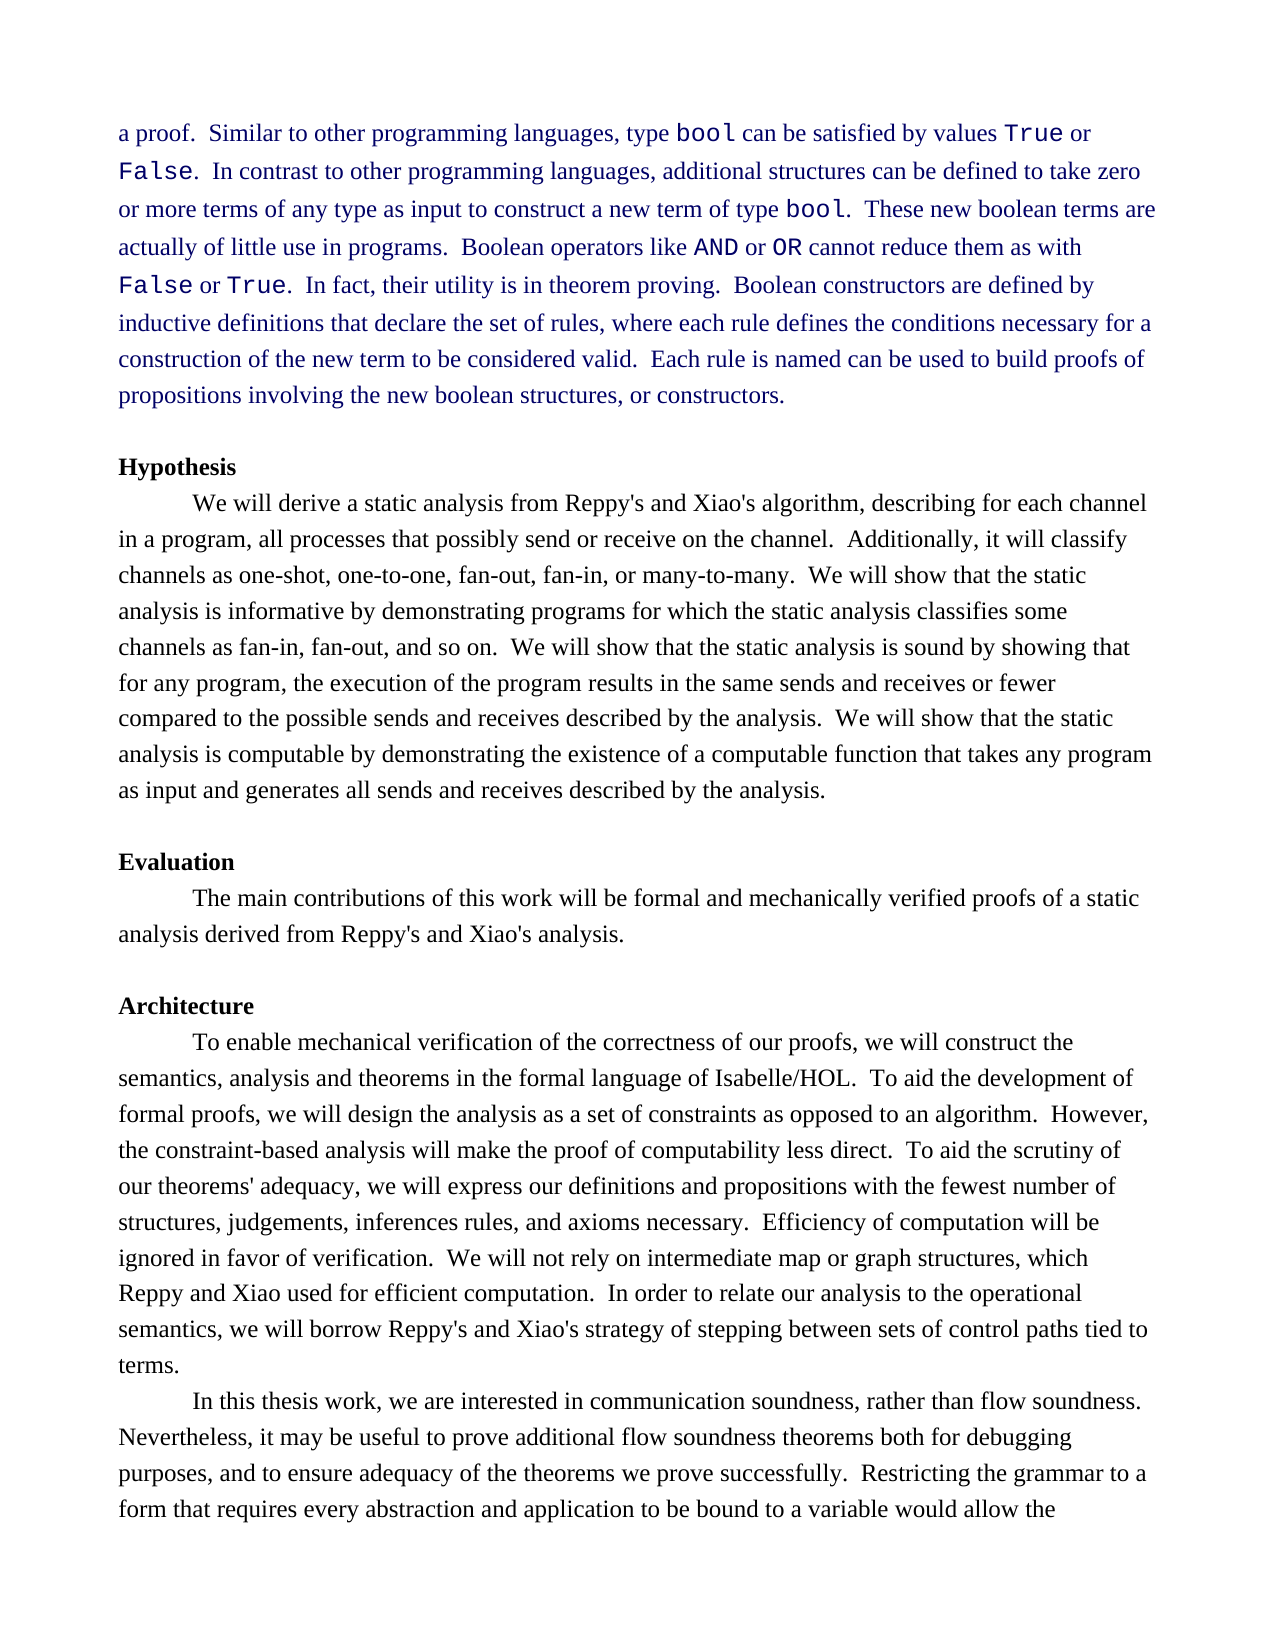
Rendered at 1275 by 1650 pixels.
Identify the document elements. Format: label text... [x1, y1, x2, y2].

text We will derive a static analysis from Reppy's and Xiao's algorithm, describing for each channel in a program, all processes that possibly send or receive on the channel. Additionally, it will classify channels as one-shot, one-to-one, fan-out, fan-in, or many-to-many. We will show that the static analysis is informative by demonstrating programs for which the static analysis classifies some channels as fan-in, fan-out, and so on. We will show that the static analysis is sound by showing that for any program, the execution of the program results in the same sends and receives or fewer compared to the possible sends and receives described by the analysis. We will show that the static analysis is computable by demonstrating the existence of a computable function that takes any program as input and generates all sends and receives described by the analysis. [118, 488, 1157, 804]
text Hypothesis [118, 452, 1157, 481]
text Architecture [118, 991, 1157, 1020]
text In this thesis work, we are interested in communication soundness, rather than flow soundness. Nevertheless, it may be useful to prove additional flow soundness theorems both for debugging purposes, and to ensure adequacy of the theorems we prove successfully. Restricting the grammar to a form that requires every abstraction and application to be bound to a variable would allow the [118, 1386, 1157, 1523]
text Evaluation [118, 847, 1157, 876]
text a proof. Similar to other programming languages, type bool can be satisfied by values True or False. In contrast to other programming languages, additional structures can be defined to take zero or more terms of any type as input to construct a new term of type bool. These new boolean terms are actually of little use in programs. Boolean operators like AND or OR cannot reduce them as with False or True. In fact, their utility is in theorem proving. Boolean constructors are defined by inductive definitions that declare the set of rules, where each rule defines the conditions necessary for a construction of the new term to be considered valid. Each rule is named can be used to build proofs of propositions involving the new boolean structures, or constructors. [118, 118, 1157, 409]
text To enable mechanical verification of the correctness of our proofs, we will construct the semantics, analysis and theorems in the formal language of Isabelle/HOL. To aid the development of formal proofs, we will design the analysis as a set of constraints as opposed to an algorithm. However, the constraint-based analysis will make the proof of computability less direct. To aid the scrutiny of our theorems' adequacy, we will express our definitions and propositions with the fewest number of structures, judgements, inferences rules, and axioms necessary. Efficiency of computation will be ignored in favor of verification. We will not rely on intermediate map or graph structures, which Reppy and Xiao used for efficient computation. In order to relate our analysis to the operational semantics, we will borrow Reppy's and Xiao's strategy of stepping between sets of control paths tied to terms. [118, 1027, 1157, 1379]
text The main contributions of this work will be formal and mechanically verified proofs of a static analysis derived from Reppy's and Xiao's analysis. [118, 883, 1157, 948]
